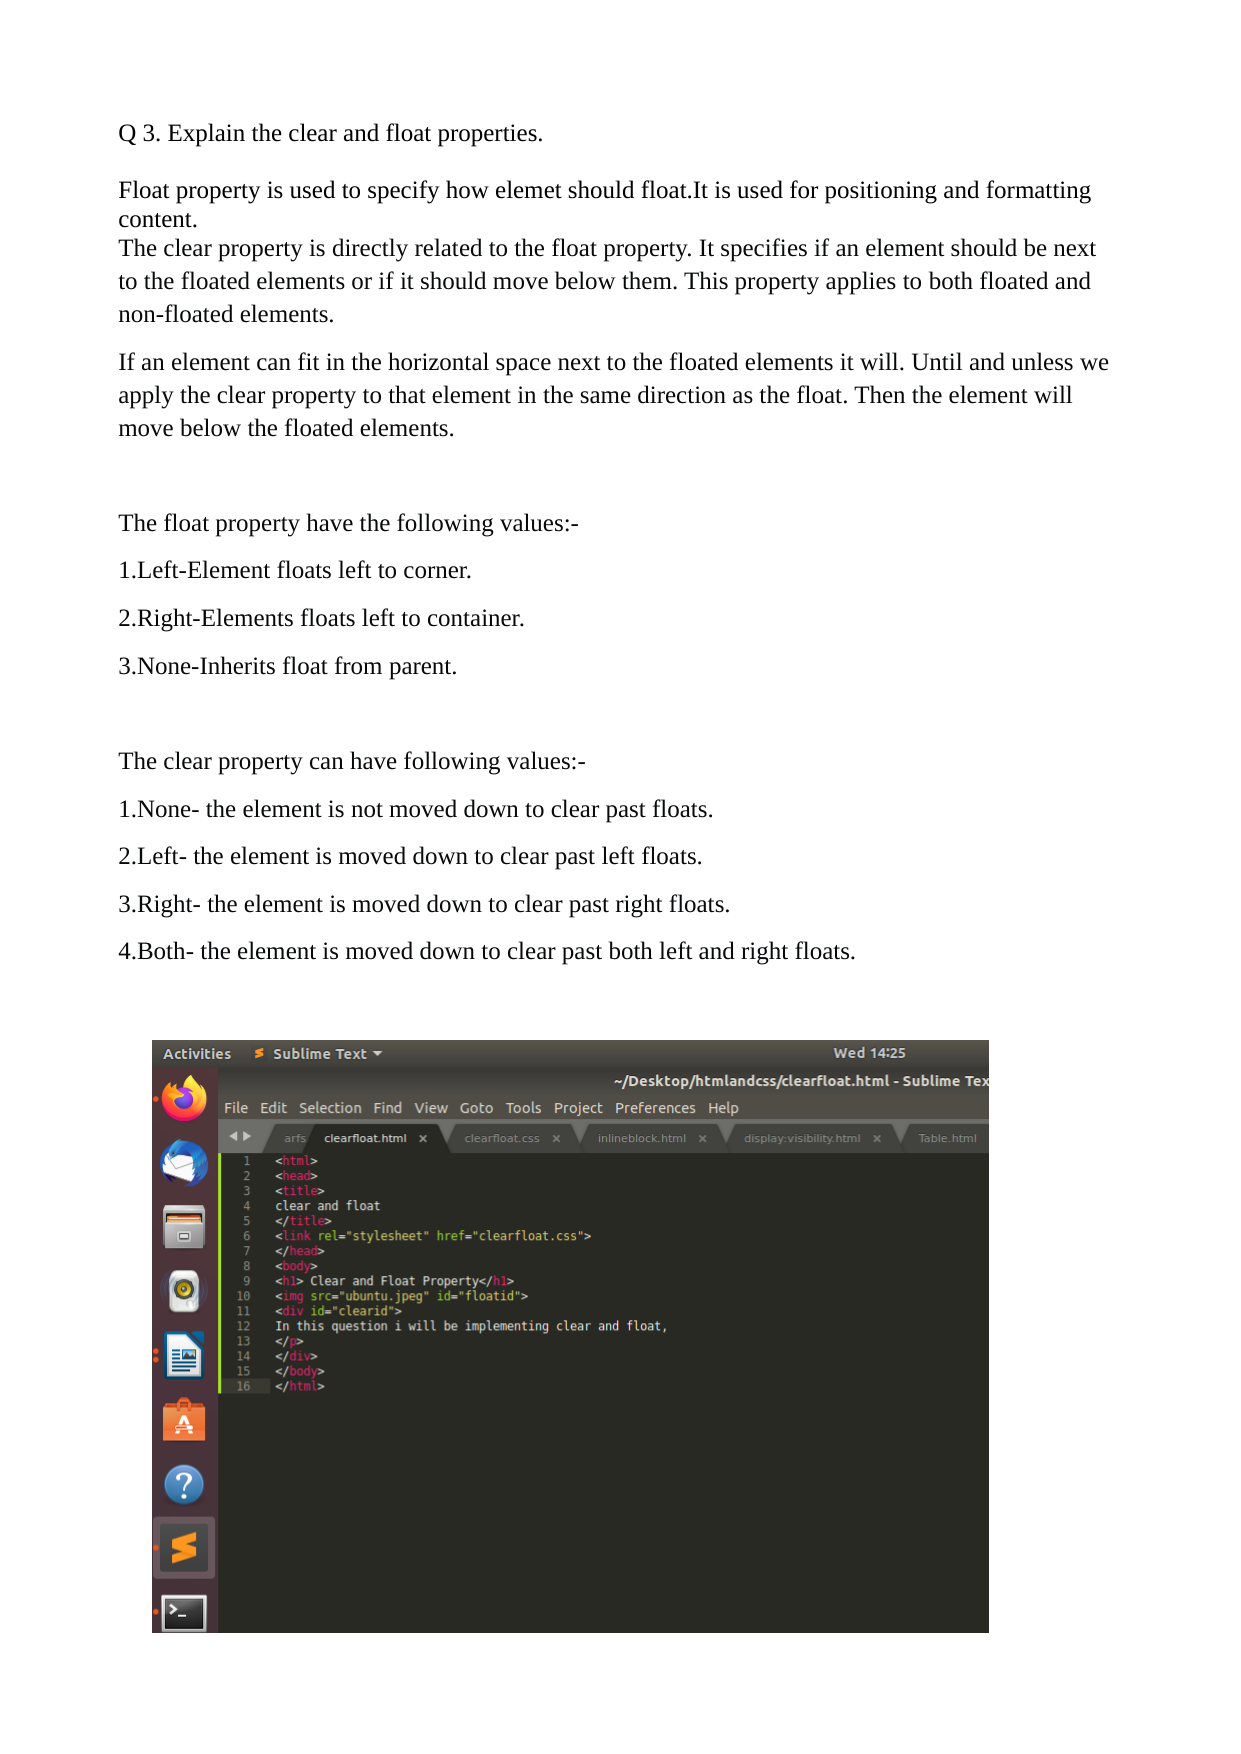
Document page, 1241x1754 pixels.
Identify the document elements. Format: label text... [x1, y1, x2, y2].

text 1.Left-Element floats left to corner. [118, 556, 1122, 584]
text 3.None-Inherits float from parent. [118, 651, 1122, 679]
text 1.None- the element is not moved down to clear past floats. [118, 794, 1122, 822]
text The clear property is directly related to the float property. It specifies if an element should be next to the floated elements or if it should move below them. This property applies to both floated and non-floated elements. [118, 233, 1122, 328]
text 3.Right- the element is moved down to clear past right floats. [118, 889, 1122, 918]
text The clear property can have following values:- [118, 746, 1122, 775]
text The float property have the following values:- [118, 508, 1122, 537]
text 4.Both- the element is moved down to clear past both left and right floats. [118, 936, 1122, 965]
text If an element can fit in the horizontal space next to the floated elements it will. Until and unless we apply the clear property to that element in the same direction as the float. Then the element will move below the floated elements. [118, 347, 1122, 442]
text 2.Left- the element is moved down to clear past left floats. [118, 841, 1122, 870]
text Q 3. Explain the clear and float properties. [118, 118, 1122, 147]
text 2.Right-Elements floats left to container. [118, 603, 1122, 632]
text Float property is used to specify how elemet should float.It is used for positioning and formatting content. [118, 176, 1122, 233]
